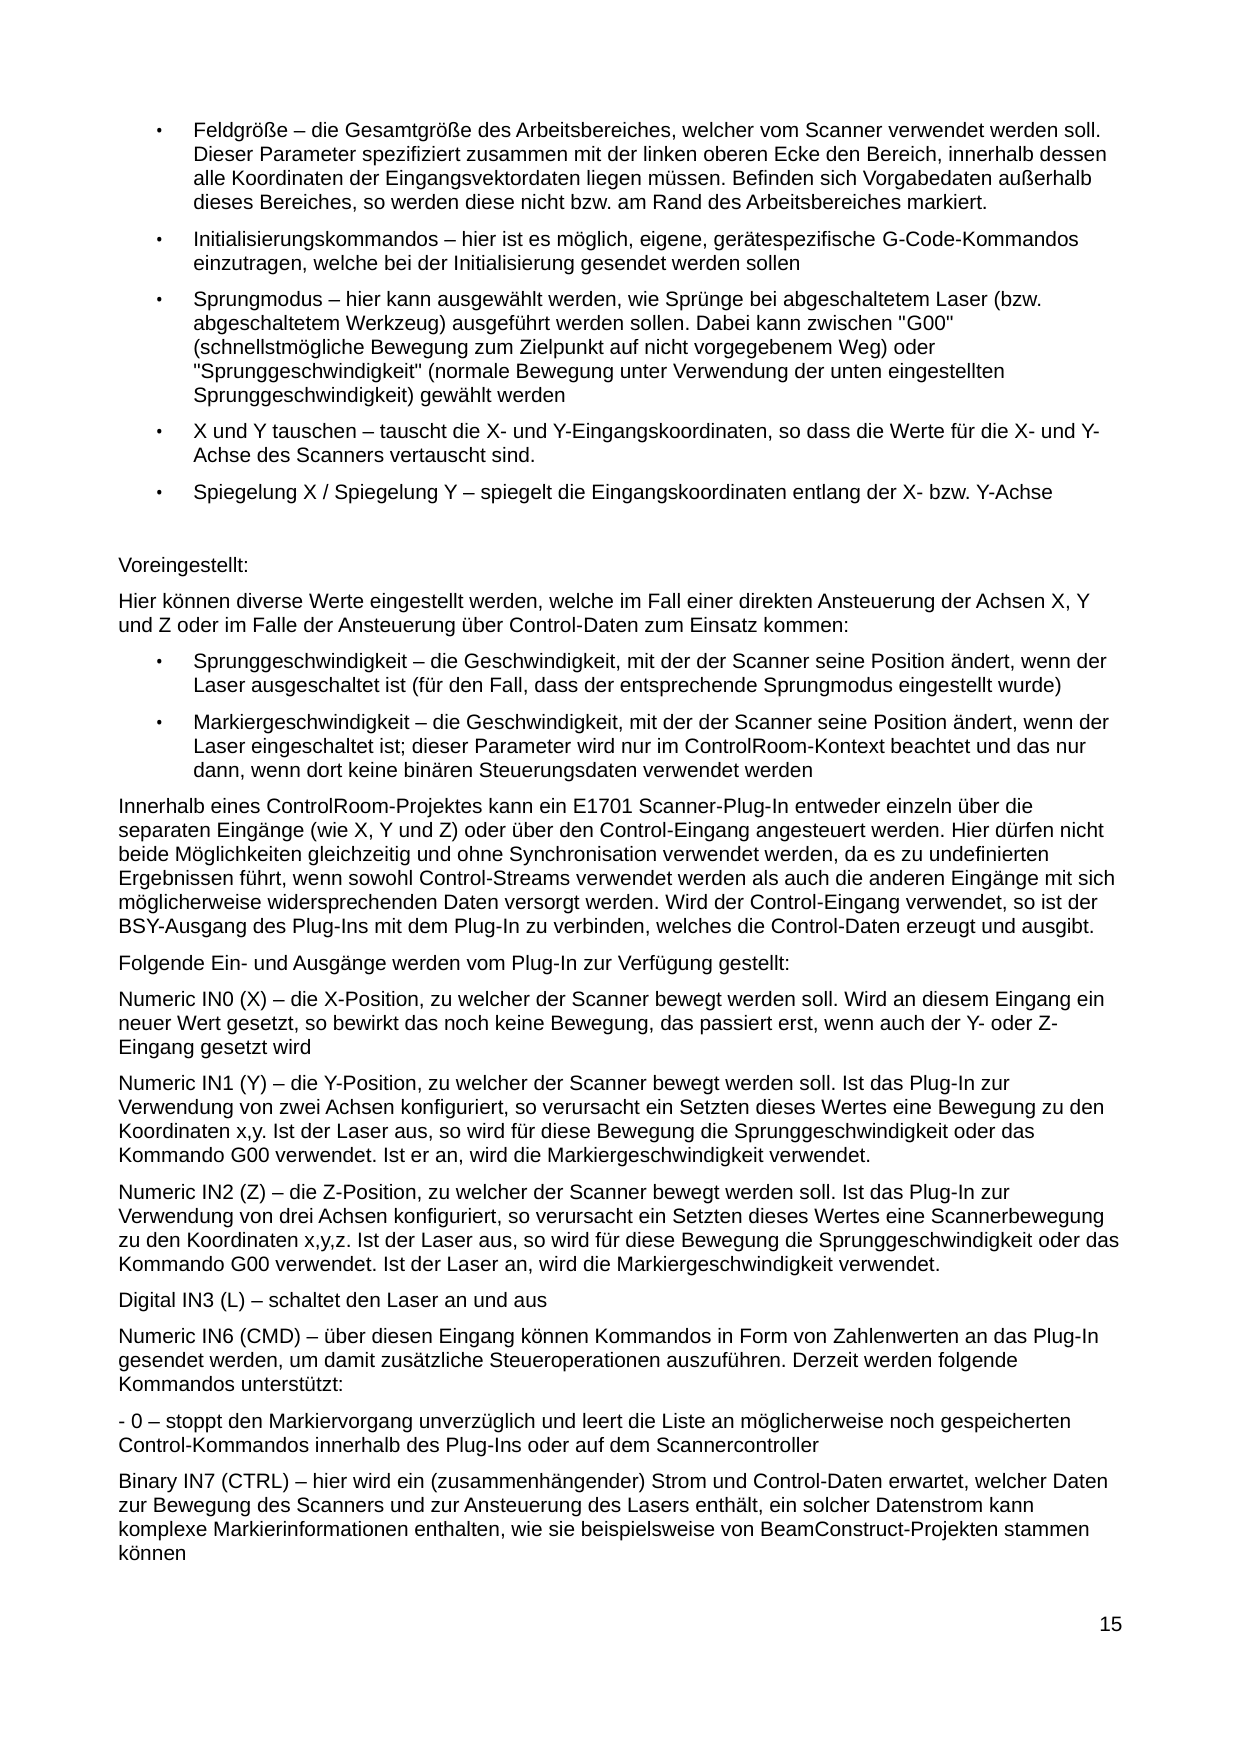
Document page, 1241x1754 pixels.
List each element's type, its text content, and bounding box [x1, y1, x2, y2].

text Numeric IN6 (CMD) – über diesen Eingang können Kommandos in Form von Zahlenwerten an das Plug-In gesendet werden, um damit zusätzliche Steueroperationen auszuführen. Derzeit werden folgende Kommandos unterstützt: [118, 1324, 1122, 1396]
text Voreingestellt: [118, 552, 1122, 576]
list Feldgröße – die Gesamtgröße des Arbeitsbereiches, welcher vom Scanner verwendet werden soll. Dieser Parameter spezifiziert zusammen mit der linken oberen Ecke den Bereich, innerhalb dessen alle Koordinaten der Eingangsvektordaten liegen müssen. Befinden sich Vorgabedaten außerhalb dieses Bereiches, so werden diese nicht bzw. am Rand des Arbeitsbereiches markiert. [156, 118, 1122, 214]
list Spiegelung X / Spiegelung Y – spiegelt die Eingangskoordinaten entlang der X- bzw. Y-Achse [156, 479, 1122, 503]
list Initialisierungskommandos – hier ist es möglich, eigene, gerätespezifische G-Code-Kommandos einzutragen, welche bei der Initialisierung gesendet werden sollen [156, 226, 1122, 274]
text Digital IN3 (L) – schaltet den Laser an und aus [118, 1288, 1122, 1312]
text Innerhalb eines ControlRoom-Projektes kann ein E1701 Scanner-Plug-In entweder einzeln über die separaten Eingänge (wie X, Y und Z) oder über den Control-Eingang angesteuert werden. Hier dürfen nicht beide Möglichkeiten gleichzeitig und ohne Synchronisation verwendet werden, da es zu undefinierten Ergebnissen führt, wenn sowohl Control-Streams verwendet werden als auch die anderen Eingänge mit sich möglicherweise widersprechenden Daten versorgt werden. Wird der Control-Eingang verwendet, so ist der BSY-Ausgang des Plug-Ins mit dem Plug-In zu verbinden, welches die Control-Daten erzeugt und ausgibt. [118, 794, 1122, 938]
list Sprunggeschwindigkeit – die Geschwindigkeit, mit der der Scanner seine Position ändert, wenn der Laser ausgeschaltet ist (für den Fall, dass der entsprechende Sprungmodus eingestellt wurde) [156, 649, 1122, 697]
text Hier können diverse Werte eingestellt werden, welche im Fall einer direkten Ansteuerung der Achsen X, Y und Z oder im Falle der Ansteuerung über Control-Daten zum Einsatz kommen: [118, 589, 1122, 637]
list X und Y tauschen – tauscht die X- und Y-Eingangskoordinaten, so dass die Werte für die X- und Y-Achse des Scanners vertauscht sind. [156, 419, 1122, 467]
list Sprungmodus – hier kann ausgewählt werden, wie Sprünge bei abgeschaltetem Laser (bzw. abgeschaltetem Werkzeug) ausgeführt werden sollen. Dabei kann zwischen "G00" (schnellstmögliche Bewegung zum Zielpunkt auf nicht vorgegebenem Weg) oder "Sprunggeschwindigkeit" (normale Bewegung unter Verwendung der unten eingestellten Sprunggeschwindigkeit) gewählt werden [156, 287, 1122, 407]
text Binary IN7 (CTRL) – hier wird ein (zusammenhängender) Strom und Control-Daten erwartet, welcher Daten zur Bewegung des Scanners und zur Ansteuerung des Lasers enthält, ein solcher Datenstrom kann komplexe Markierinformationen enthalten, wie sie beispielsweise von BeamConstruct-Projekten stammen können [118, 1469, 1122, 1565]
list Markiergeschwindigkeit – die Geschwindigkeit, mit der der Scanner seine Position ändert, wenn der Laser eingeschaltet ist; dieser Parameter wird nur im ControlRoom-Kontext beachtet und das nur dann, wenn dort keine binären Steuerungsdaten verwendet werden [156, 710, 1122, 782]
text Folgende Ein- und Ausgänge werden vom Plug-In zur Verfügung gestellt: [118, 950, 1122, 974]
text Numeric IN1 (Y) – die Y-Position, zu welcher der Scanner bewegt werden soll. Ist das Plug-In zur Verwendung von zwei Achsen konfiguriert, so verursacht ein Setzten dieses Wertes eine Bewegung zu den Koordinaten x,y. Ist der Laser aus, so wird für diese Bewegung die Sprunggeschwindigkeit oder das Kommando G00 verwendet. Ist er an, wird die Markiergeschwindigkeit verwendet. [118, 1071, 1122, 1167]
text Numeric IN2 (Z) – die Z-Position, zu welcher der Scanner bewegt werden soll. Ist das Plug-In zur Verwendung von drei Achsen konfiguriert, so verursacht ein Setzten dieses Wertes eine Scannerbewegung zu den Koordinaten x,y,z. Ist der Laser aus, so wird für diese Bewegung die Sprunggeschwindigkeit oder das Kommando G00 verwendet. Ist der Laser an, wird die Markiergeschwindigkeit verwendet. [118, 1179, 1122, 1275]
text - 0 – stoppt den Markiervorgang unverzüglich und leert die Liste an möglicherweise noch gespeicherten Control-Kommandos innerhalb des Plug-Ins oder auf dem Scannercontroller [118, 1409, 1122, 1457]
text Numeric IN0 (X) – die X-Position, zu welcher der Scanner bewegt werden soll. Wird an diesem Eingang ein neuer Wert gesetzt, so bewirkt das noch keine Bewegung, das passiert erst, wenn auch der Y- oder Z-Eingang gesetzt wird [118, 987, 1122, 1059]
